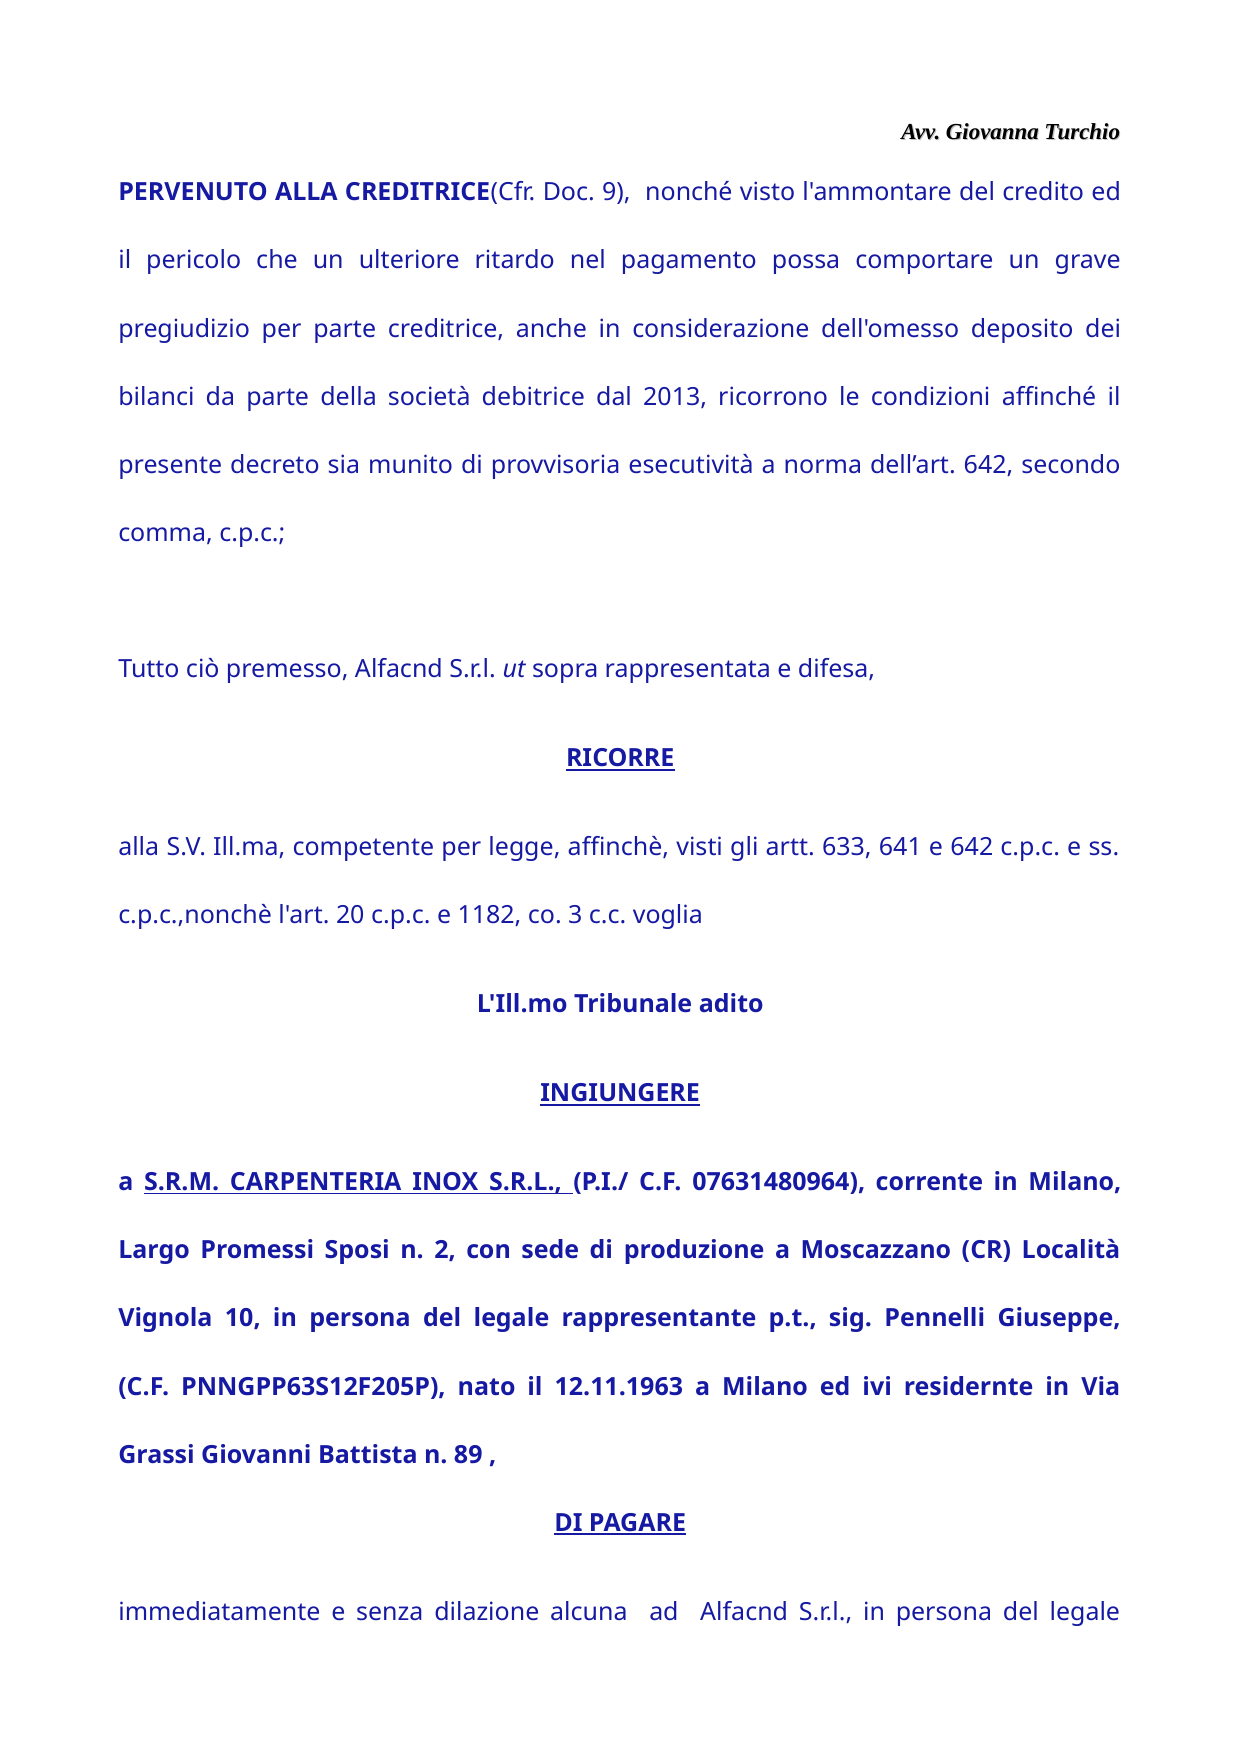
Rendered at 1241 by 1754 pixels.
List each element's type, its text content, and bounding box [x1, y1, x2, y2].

text immediatamente e senza dilazione alcuna ad Alfacnd S.r.l., in persona del legale [118, 1593, 1122, 1627]
text DI PAGARE [118, 1504, 1122, 1538]
text INGIUNGERE [118, 1075, 1122, 1109]
text PERVENUTO ALLA CREDITRICE(Cfr. Doc. 9), nonché visto l'ammontare del credito ed il pericolo che un ulteriore ritardo nel pagamento possa comportare un grave pregiudizio per parte creditrice, anche in considerazione dell'omesso deposito dei bilanci da parte della società debitrice dal 2013, ricorrono le condizioni affinché il presente decreto sia munito di provvisoria esecutività a norma dell’art. 642, secondo comma, c.p.c.; [118, 174, 1122, 549]
text Tutto ciò premesso, Alfacnd S.r.l. ut sopra rappresentata e difesa, [118, 651, 1122, 685]
text alla S.V. Ill.ma, competente per legge, affinchè, visti gli artt. 633, 641 e 642 c.p.c. e ss. c.p.c.,nonchè l'art. 20 c.p.c. e 1182, co. 3 c.c. voglia [118, 829, 1122, 931]
text RICORRE [118, 740, 1122, 774]
text L'Ill.mo Tribunale adito [118, 986, 1122, 1020]
text a S.R.M. CARPENTERIA INOX S.R.L., (P.I./ C.F. 07631480964), corrente in Milano, Largo Promessi Sposi n. 2, con sede di produzione a Moscazzano (CR) Località Vignola 10, in persona del legale rappresentante p.t., sig. Pennelli Giuseppe, (C.F. PNNGPP63S12F205P), nato il 12.11.1963 a Milano ed ivi residernte in Via Grassi Giovanni Battista n. 89 , [118, 1164, 1122, 1470]
